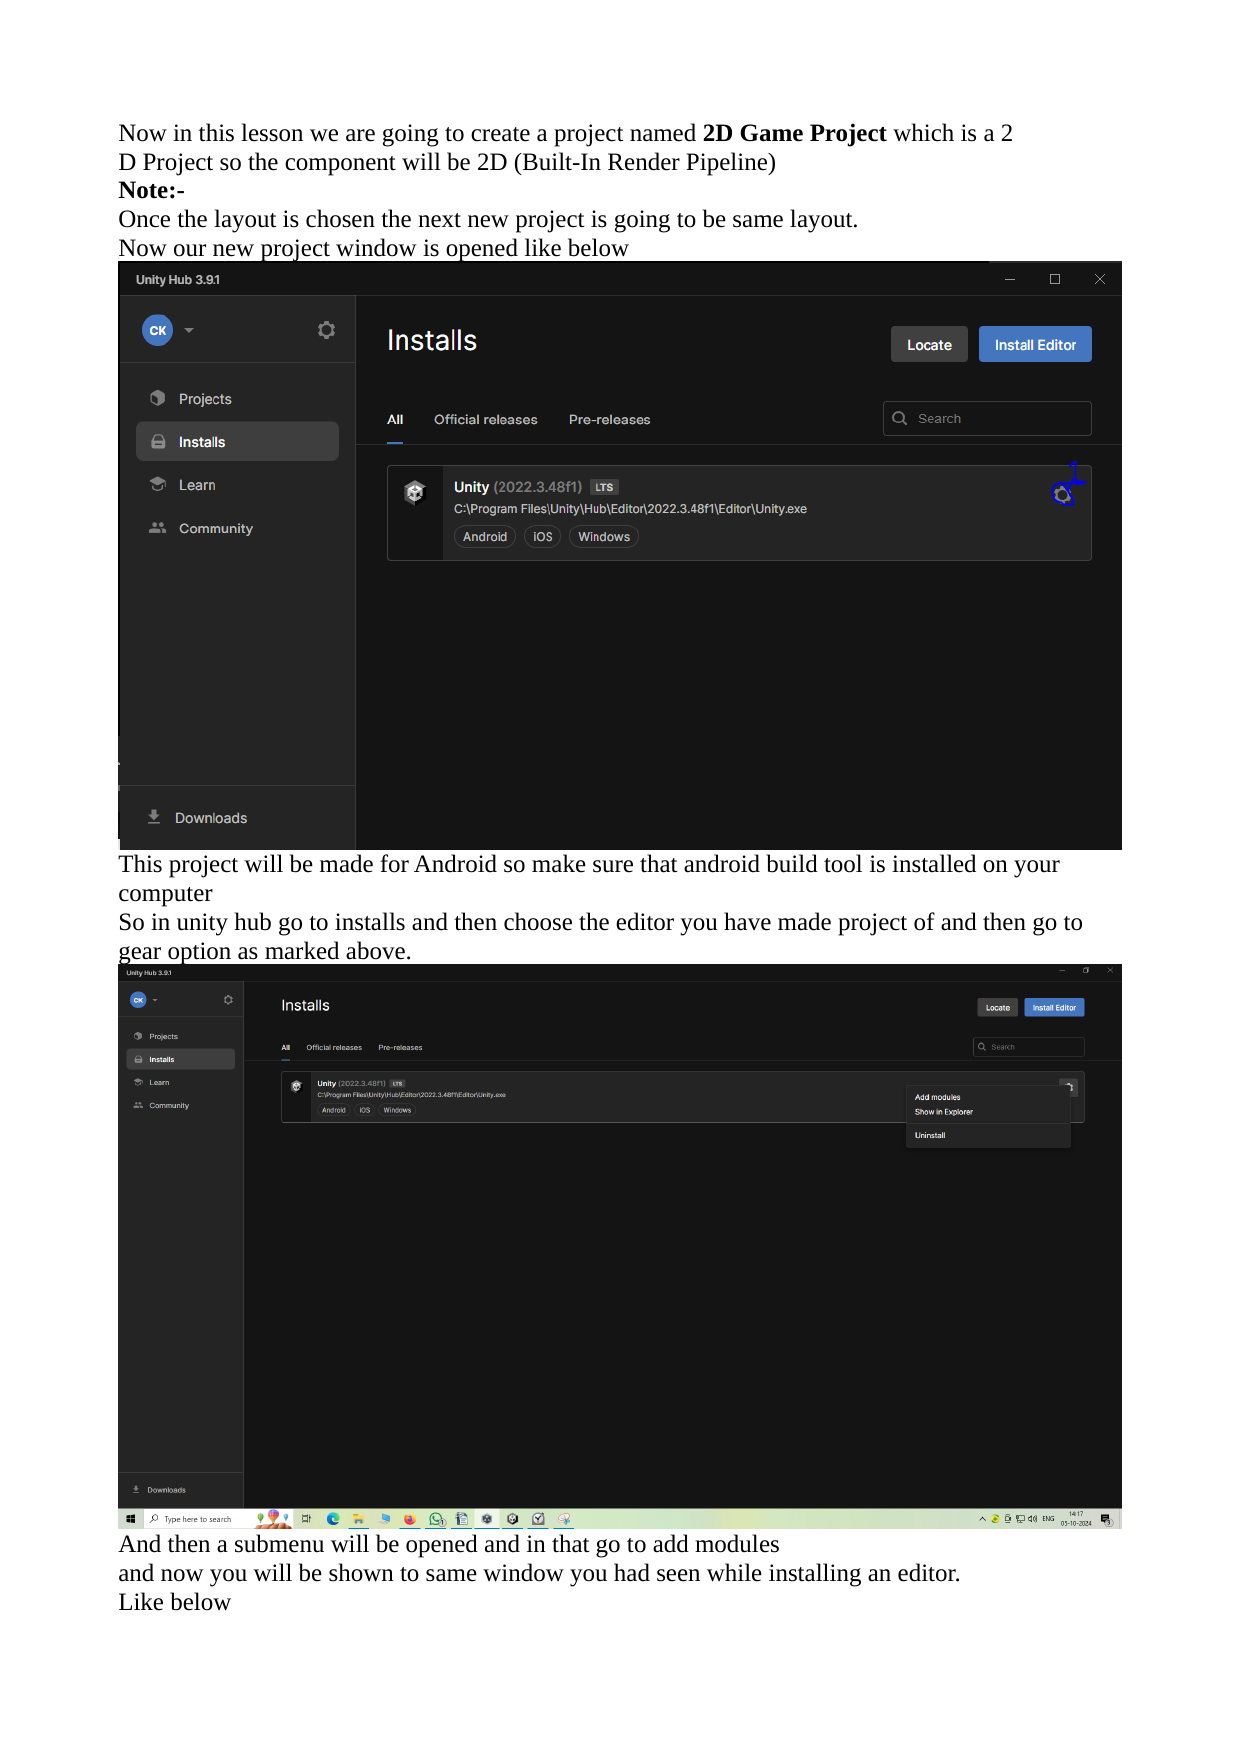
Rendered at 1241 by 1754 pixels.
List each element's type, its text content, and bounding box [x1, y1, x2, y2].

text D Project so the component will be 2D (Built-In Render Pipeline) [118, 147, 1122, 176]
text And then a submenu will be opened and in that go to add modules [118, 1529, 1122, 1558]
text Like below [118, 1587, 1122, 1615]
text and now you will be shown to same window you had seen while installing an editor. [118, 1558, 1122, 1587]
text Now our new project window is opened like below [118, 233, 1122, 261]
picture [118, 964, 1122, 1529]
text Now in this lesson we are going to create a project named 2D Game Project which is a 2 [118, 118, 1122, 147]
text Once the layout is chosen the next new project is going to be same layout. [118, 204, 1122, 233]
text Note:- [118, 176, 1122, 204]
picture [118, 261, 1122, 850]
text This project will be made for Android so make sure that android build tool is installed on your computer [118, 850, 1122, 907]
text So in unity hub go to installs and then choose the editor you have made project of and then go to gear option as marked above. [118, 907, 1122, 964]
